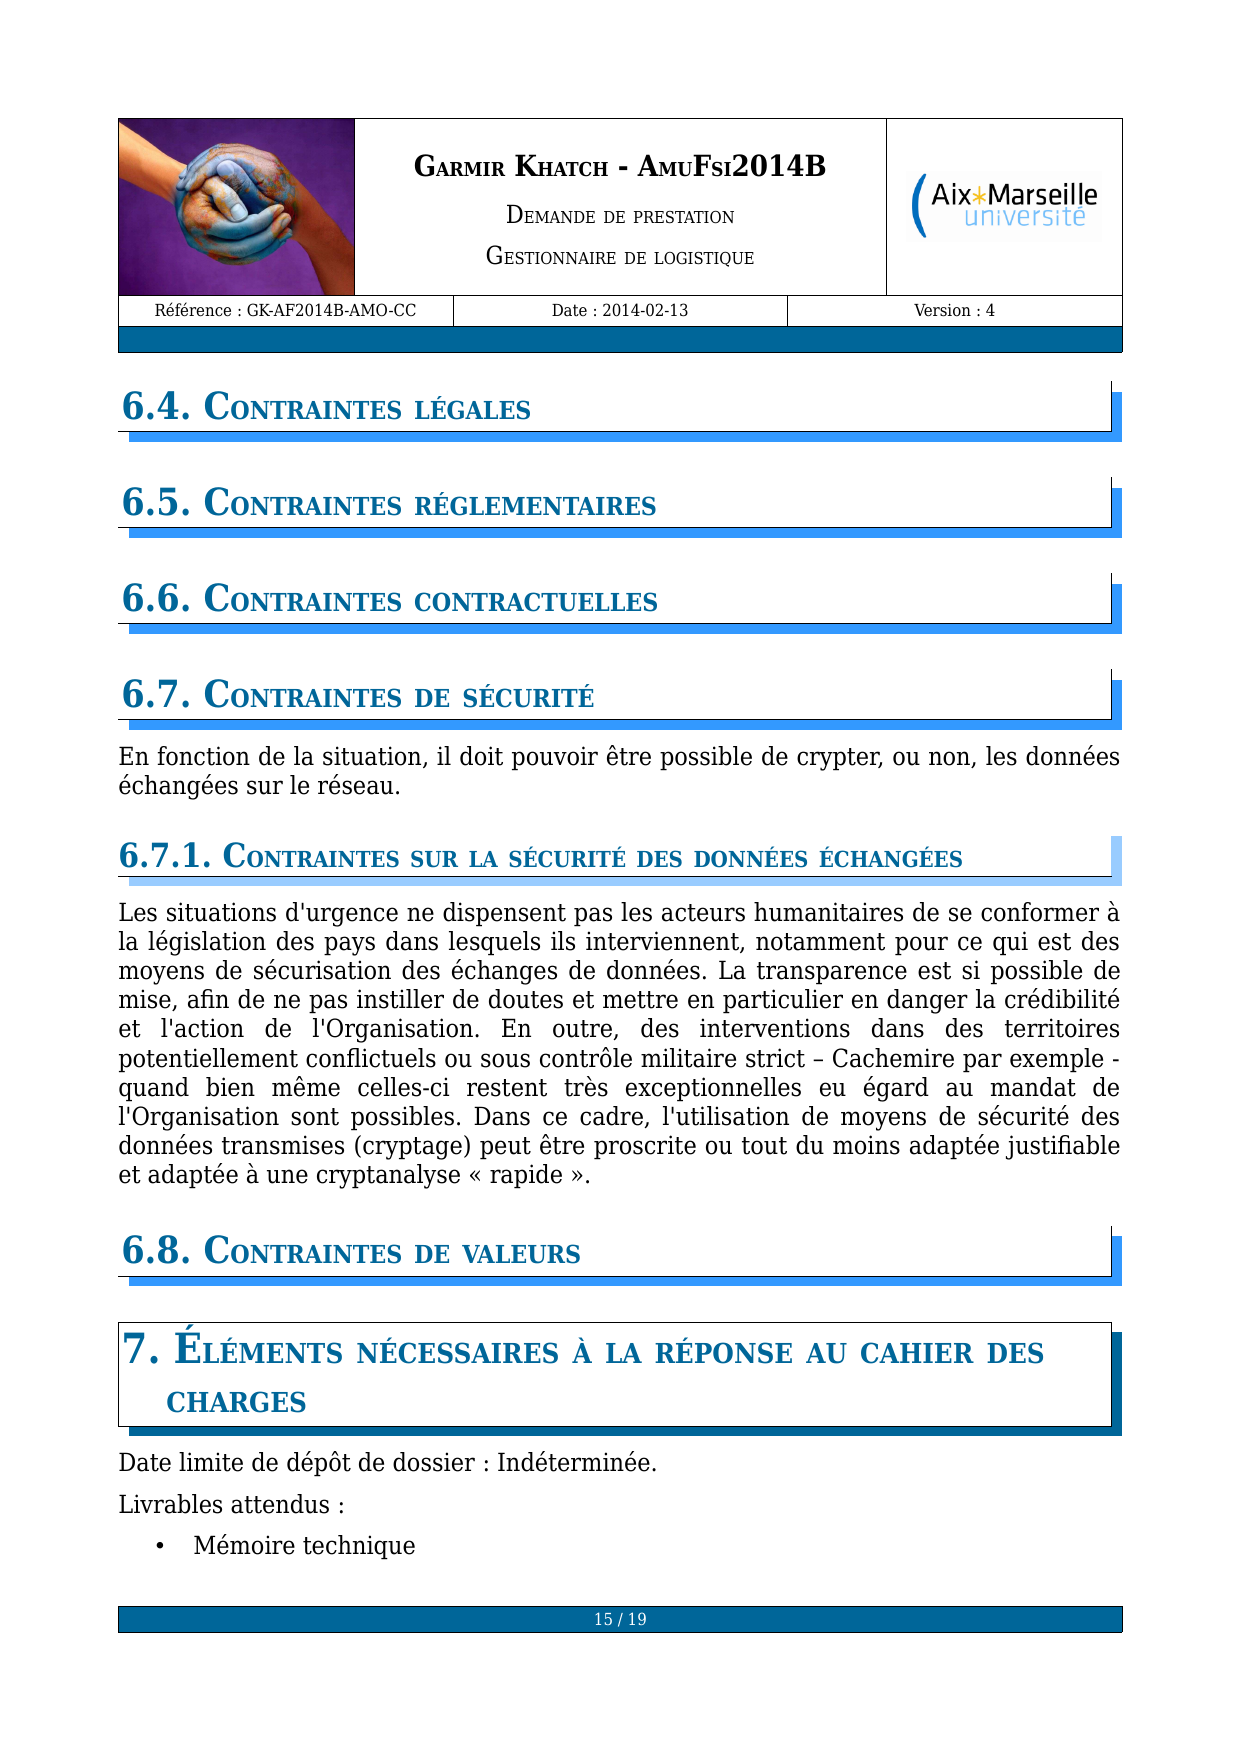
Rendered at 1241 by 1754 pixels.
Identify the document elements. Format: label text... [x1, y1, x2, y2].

text En fonction de la situation, il doit pouvoir être possible de crypter, ou non, les données échangées sur le réseau. [118, 742, 1122, 800]
text Date limite de dépôt de dossier : Indéterminée. [118, 1448, 1122, 1477]
picture [119, 119, 354, 295]
text Livrables attendus : [118, 1490, 1122, 1519]
subtitle Éléments nécessaires à la réponse au cahier des charges [119, 1323, 1111, 1426]
text Les situations d'urgence ne dispensent pas les acteurs humanitaires de se conformer à la législation des pays dans lesquels ils interviennent, notamment pour ce qui est des moyens de sécurisation des échanges de données. La transparence est si possible de mise, afin de ne pas instiller de doutes et mettre en particulier en danger la crédibilité et l'action de l'Organisation. En outre, des interventions dans des territoires potentiellement conflictuels ou sous contrôle militaire strict – Cachemire par exemple - quand bien même celles-ci restent très exceptionnelles eu égard au mandat de l'Organisation sont possibles. Dans ce cadre, l'utilisation de moyens de sécurité des données transmises (cryptage) peut être proscrite ou tout du moins adaptée justifiable et adaptée à une cryptanalyse « rapide ». [118, 898, 1122, 1189]
subtitle Contraintes de valeurs [118, 1226, 1111, 1276]
subtitle Contraintes contractuelles [118, 573, 1111, 623]
subtitle Contraintes réglementaires [118, 477, 1111, 527]
picture [887, 126, 1122, 288]
subtitle Contraintes légales [118, 381, 1111, 431]
subtitle Contraintes sur la sécurité des données échangées [118, 836, 1111, 876]
list Mémoire technique [156, 1531, 1122, 1561]
subtitle Contraintes de sécurité [118, 669, 1111, 719]
